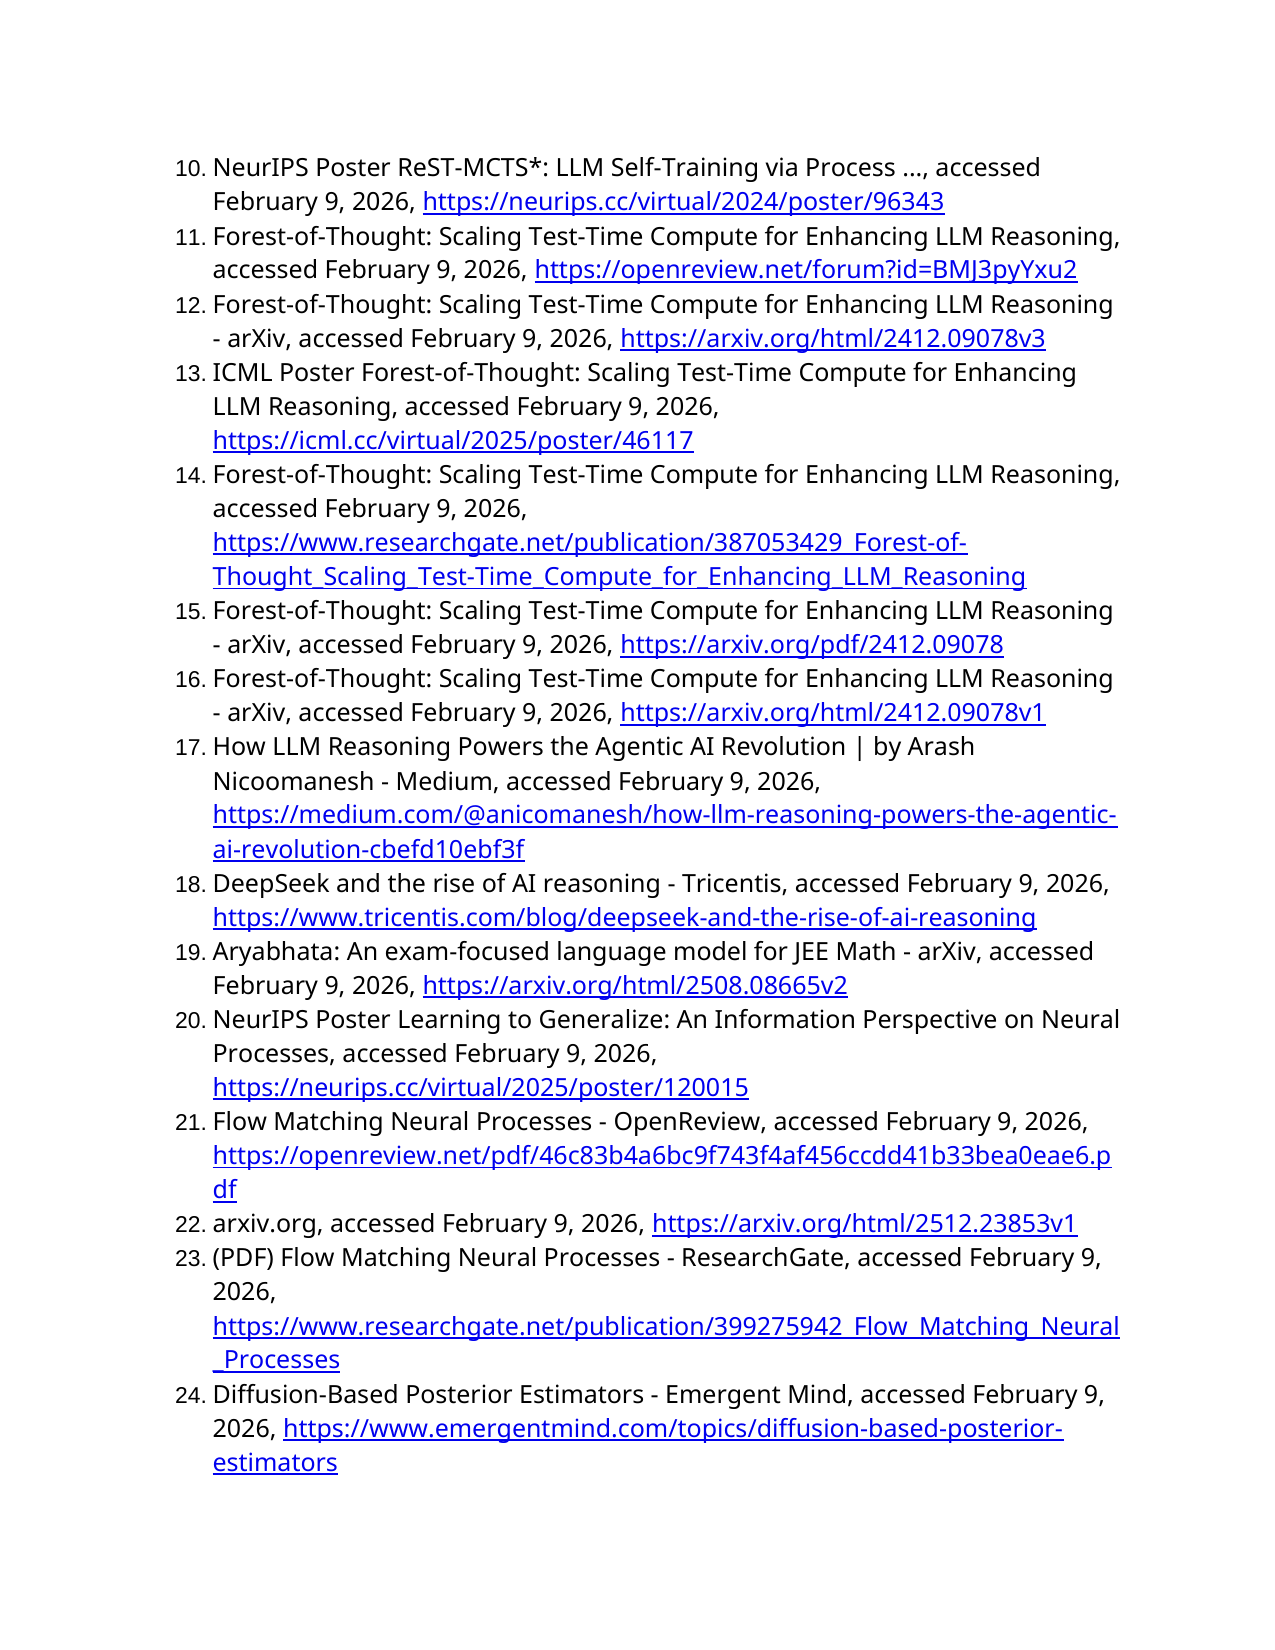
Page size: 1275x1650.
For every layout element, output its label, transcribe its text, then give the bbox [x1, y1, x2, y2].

list Forest-of-Thought: Scaling Test-Time Compute for Enhancing LLM Reasoning - arXiv, accessed February 9, 2026, https://arxiv.org/html/2412.09078v3 [175, 286, 1125, 354]
list How LLM Reasoning Powers the Agentic AI Revolution | by Arash Nicoomanesh - Medium, accessed February 9, 2026, https://medium.com/@anicomanesh/how-llm-reasoning-powers-the-agentic-ai-revolution-cbefd10ebf3f [175, 729, 1125, 865]
list Aryabhata: An exam-focused language model for JEE Math - arXiv, accessed February 9, 2026, https://arxiv.org/html/2508.08665v2 [175, 933, 1125, 1002]
list NeurIPS Poster Learning to Generalize: An Information Perspective on Neural Processes, accessed February 9, 2026, https://neurips.cc/virtual/2025/poster/120015 [175, 1002, 1125, 1104]
list Forest-of-Thought: Scaling Test-Time Compute for Enhancing LLM Reasoning - arXiv, accessed February 9, 2026, https://arxiv.org/pdf/2412.09078 [175, 593, 1125, 661]
list Forest-of-Thought: Scaling Test-Time Compute for Enhancing LLM Reasoning, accessed February 9, 2026, https://www.researchgate.net/publication/387053429_Forest-of-Thought_Scaling_Test-Time_Compute_for_Enhancing_LLM_Reasoning [175, 457, 1125, 593]
list Forest-of-Thought: Scaling Test-Time Compute for Enhancing LLM Reasoning, accessed February 9, 2026, https://openreview.net/forum?id=BMJ3pyYxu2 [175, 218, 1125, 286]
list (PDF) Flow Matching Neural Processes - ResearchGate, accessed February 9, 2026, https://www.researchgate.net/publication/399275942_Flow_Matching_Neural_Processes [175, 1240, 1125, 1376]
list Flow Matching Neural Processes - OpenReview, accessed February 9, 2026, https://openreview.net/pdf/46c83b4a6bc9f743f4af456ccdd41b33bea0eae6.pdf [175, 1104, 1125, 1206]
list DeepSeek and the rise of AI reasoning - Tricentis, accessed February 9, 2026, https://www.tricentis.com/blog/deepseek-and-the-rise-of-ai-reasoning [175, 865, 1125, 933]
list NeurIPS Poster ReST-MCTS*: LLM Self-Training via Process ..., accessed February 9, 2026, https://neurips.cc/virtual/2024/poster/96343 [175, 150, 1125, 218]
list Forest-of-Thought: Scaling Test-Time Compute for Enhancing LLM Reasoning - arXiv, accessed February 9, 2026, https://arxiv.org/html/2412.09078v1 [175, 661, 1125, 729]
list ICML Poster Forest-of-Thought: Scaling Test-Time Compute for Enhancing LLM Reasoning, accessed February 9, 2026, https://icml.cc/virtual/2025/poster/46117 [175, 354, 1125, 457]
list arxiv.org, accessed February 9, 2026, https://arxiv.org/html/2512.23853v1 [175, 1206, 1125, 1240]
list Diffusion-Based Posterior Estimators - Emergent Mind, accessed February 9, 2026, https://www.emergentmind.com/topics/diffusion-based-posterior-estimators [175, 1376, 1125, 1478]
